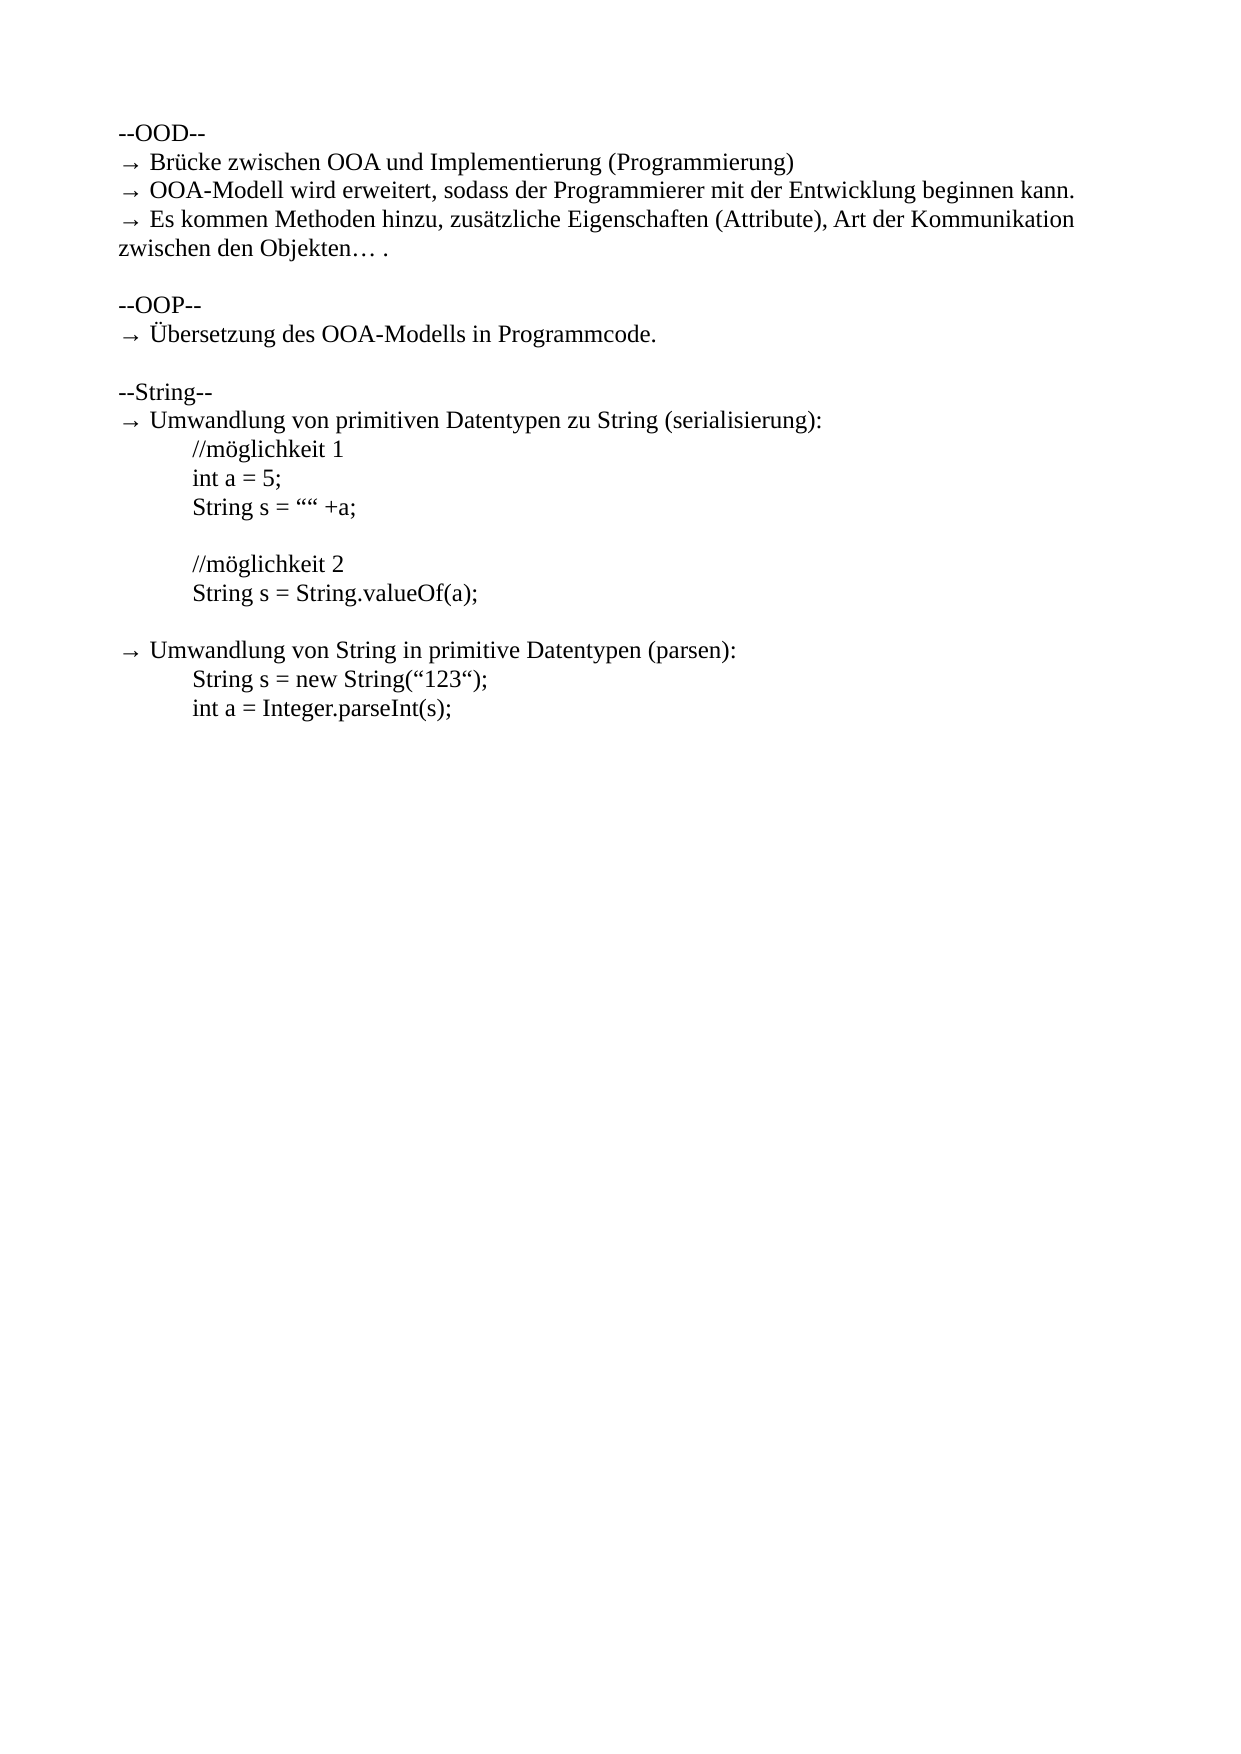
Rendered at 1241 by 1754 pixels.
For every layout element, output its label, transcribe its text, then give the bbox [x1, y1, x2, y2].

text //möglichkeit 1 [118, 434, 1122, 463]
text String s = ““ +a; [118, 492, 1122, 521]
text int a = Integer.parseInt(s); [118, 693, 1122, 722]
text → Brücke zwischen OOA und Implementierung (Programmierung) [118, 147, 1122, 176]
text → Es kommen Methoden hinzu, zusätzliche Eigenschaften (Attribute), Art der Kommunikation zwischen den Objekten… . [118, 204, 1122, 262]
text //möglichkeit 2 [118, 549, 1122, 578]
text --OOD-- [118, 118, 1122, 147]
text String s = String.valueOf(a); [118, 578, 1122, 607]
text --OOP-- [118, 291, 1122, 319]
text → Übersetzung des OOA-Modells in Programmcode. [118, 319, 1122, 348]
text String s = new String(“123“); [118, 664, 1122, 693]
text int a = 5; [118, 463, 1122, 492]
text → Umwandlung von String in primitive Datentypen (parsen): [118, 636, 1122, 664]
text → OOA-Modell wird erweitert, sodass der Programmierer mit der Entwicklung beginnen kann. [118, 176, 1122, 204]
text → Umwandlung von primitiven Datentypen zu String (serialisierung): [118, 406, 1122, 434]
text --String-- [118, 377, 1122, 406]
